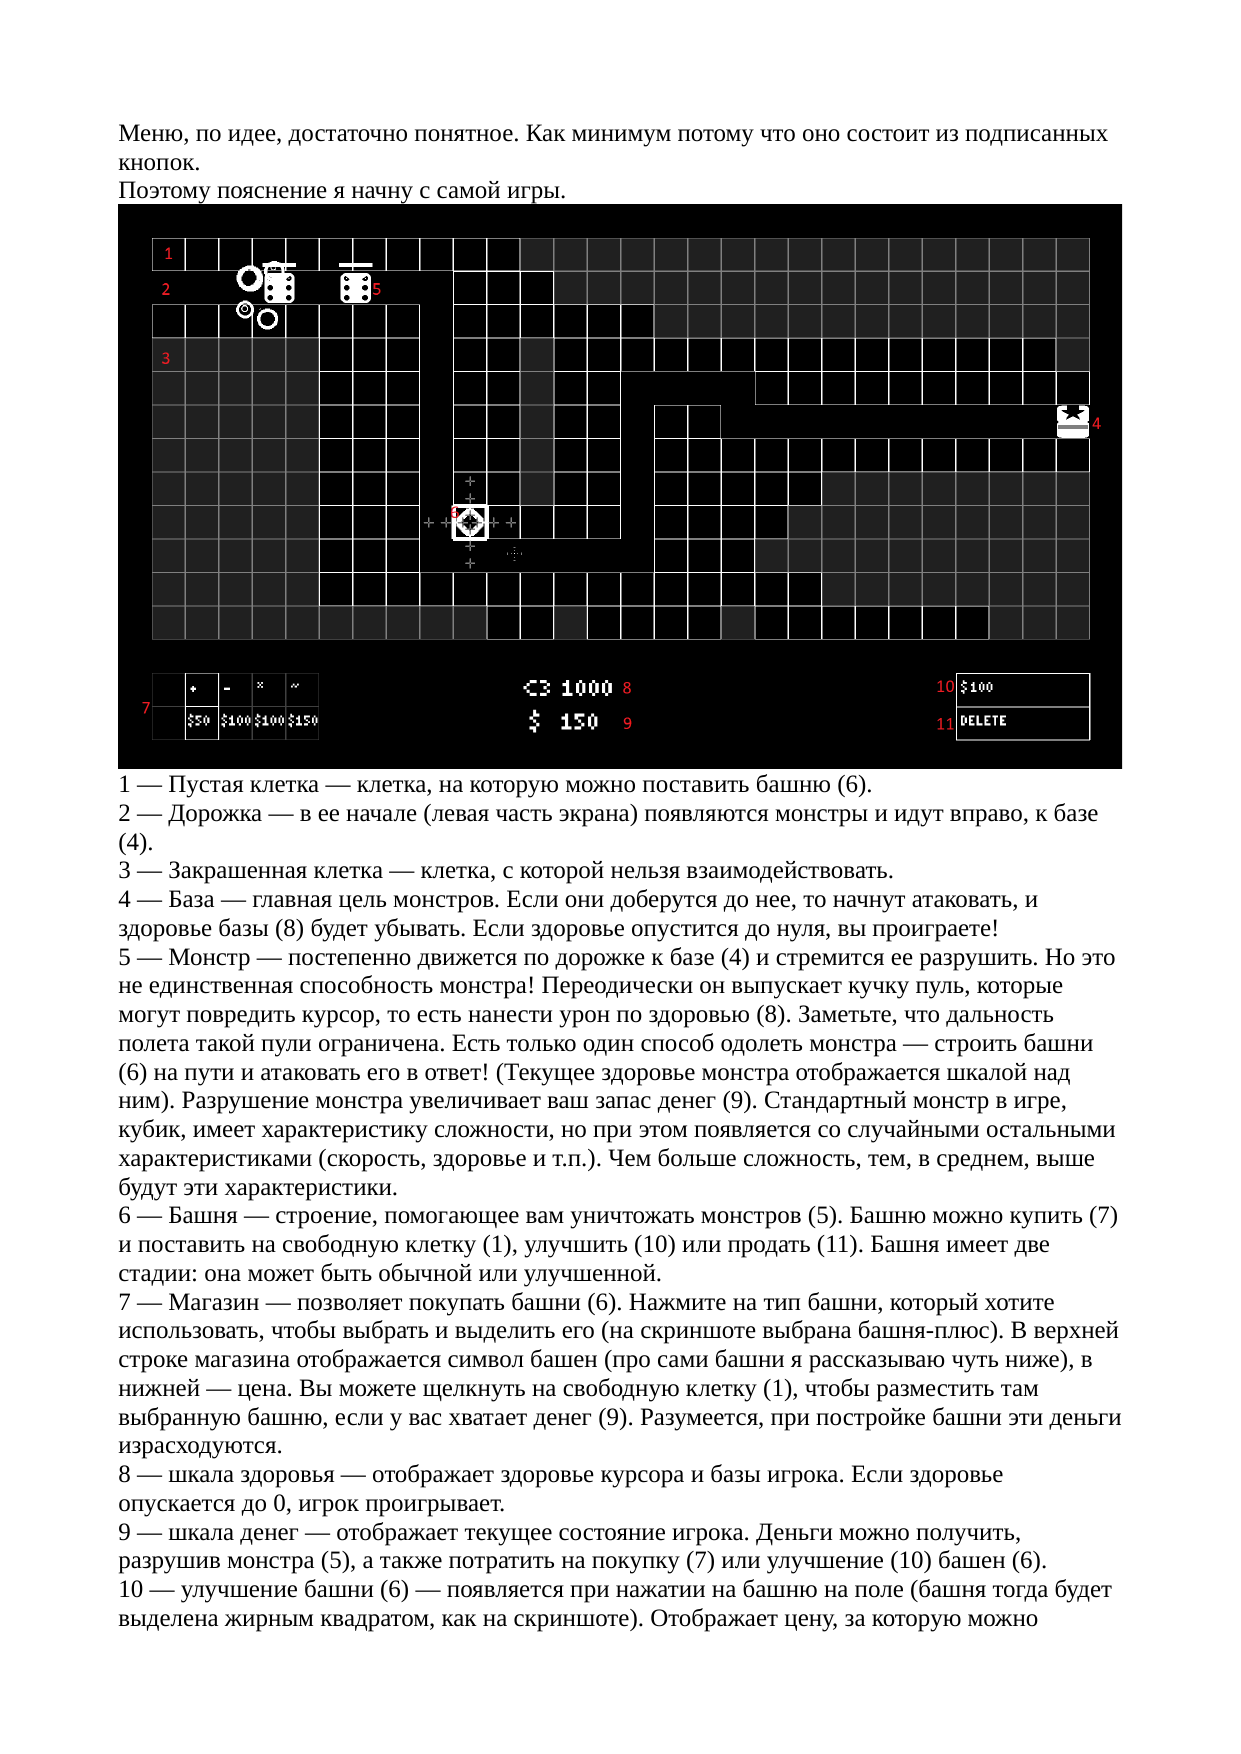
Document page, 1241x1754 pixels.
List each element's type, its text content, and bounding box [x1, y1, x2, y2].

text Меню, по идее, достаточно понятное. Как минимум потому что оно состоит из подписанных кнопок. [118, 118, 1122, 176]
text 8 — шкала здоровья — отображает здоровье курсора и базы игрока. Если здоровье опускается до 0, игрок проигрывает. [118, 1459, 1122, 1517]
text 5 — Монстр — постепенно движется по дорожке к базе (4) и стремится ее разрушить. Но это не единственная способность монстра! Переодически он выпускает кучку пуль, которые могут повредить курсор, то есть нанести урон по здоровью (8). Заметьте, что дальность полета такой пули ограничена. Есть только один способ одолеть монстра — строить башни (6) на пути и атаковать его в ответ! (Текущее здоровье монстра отображается шкалой над ним). Разрушение монстра увеличивает ваш запас денег (9). Стандартный монстр в игре, кубик, имеет характеристику сложности, но при этом появляется со случайными остальными характеристиками (скорость, здоровье и т.п.). Чем больше сложность, тем, в среднем, выше будут эти характеристики. [118, 942, 1122, 1200]
text 7 — Магазин — позволяет покупать башни (6). Нажмите на тип башни, который хотите использовать, чтобы выбрать и выделить его (на скриншоте выбрана башня-плюс). В верхней строке магазина отображается символ башен (про сами башни я рассказываю чуть ниже), в нижней — цена. Вы можете щелкнуть на свободную клетку (1), чтобы разместить там выбранную башню, если у вас хватает денег (9). Разумеется, при постройке башни эти деньги израсходуются. [118, 1287, 1122, 1459]
text 4 — База — главная цель монстров. Если они доберутся до нее, то начнут атаковать, и здоровье базы (8) будет убывать. Если здоровье опустится до нуля, вы проиграете! [118, 884, 1122, 942]
text 9 — шкала денег — отображает текущее состояние игрока. Деньги можно получить, разрушив монстра (5), а также потратить на покупку (7) или улучшение (10) башен (6). [118, 1517, 1122, 1574]
text Поэтому пояснение я начну с самой игры. [118, 176, 1122, 204]
text 2 — Дорожка — в ее начале (левая часть экрана) появляются монстры и идут вправо, к базе (4). [118, 798, 1122, 855]
picture [118, 204, 1123, 769]
text 3 — Закрашенная клетка — клетка, с которой нельзя взаимодействовать. [118, 855, 1122, 884]
text 6 — Башня — строение, помогающее вам уничтожать монстров (5). Башню можно купить (7) и поставить на свободную клетку (1), улучшить (10) или продать (11). Башня имеет две стадии: она может быть обычной или улучшенной. [118, 1200, 1122, 1287]
text 1 — Пустая клетка — клетка, на которую можно поставить башню (6). [118, 769, 1122, 798]
text 10 — улучшение башни (6) — появляется при нажатии на башню на поле (башня тогда будет выделена жирным квадратом, как на скриншоте). Отображает цену, за которую можно [118, 1574, 1122, 1632]
